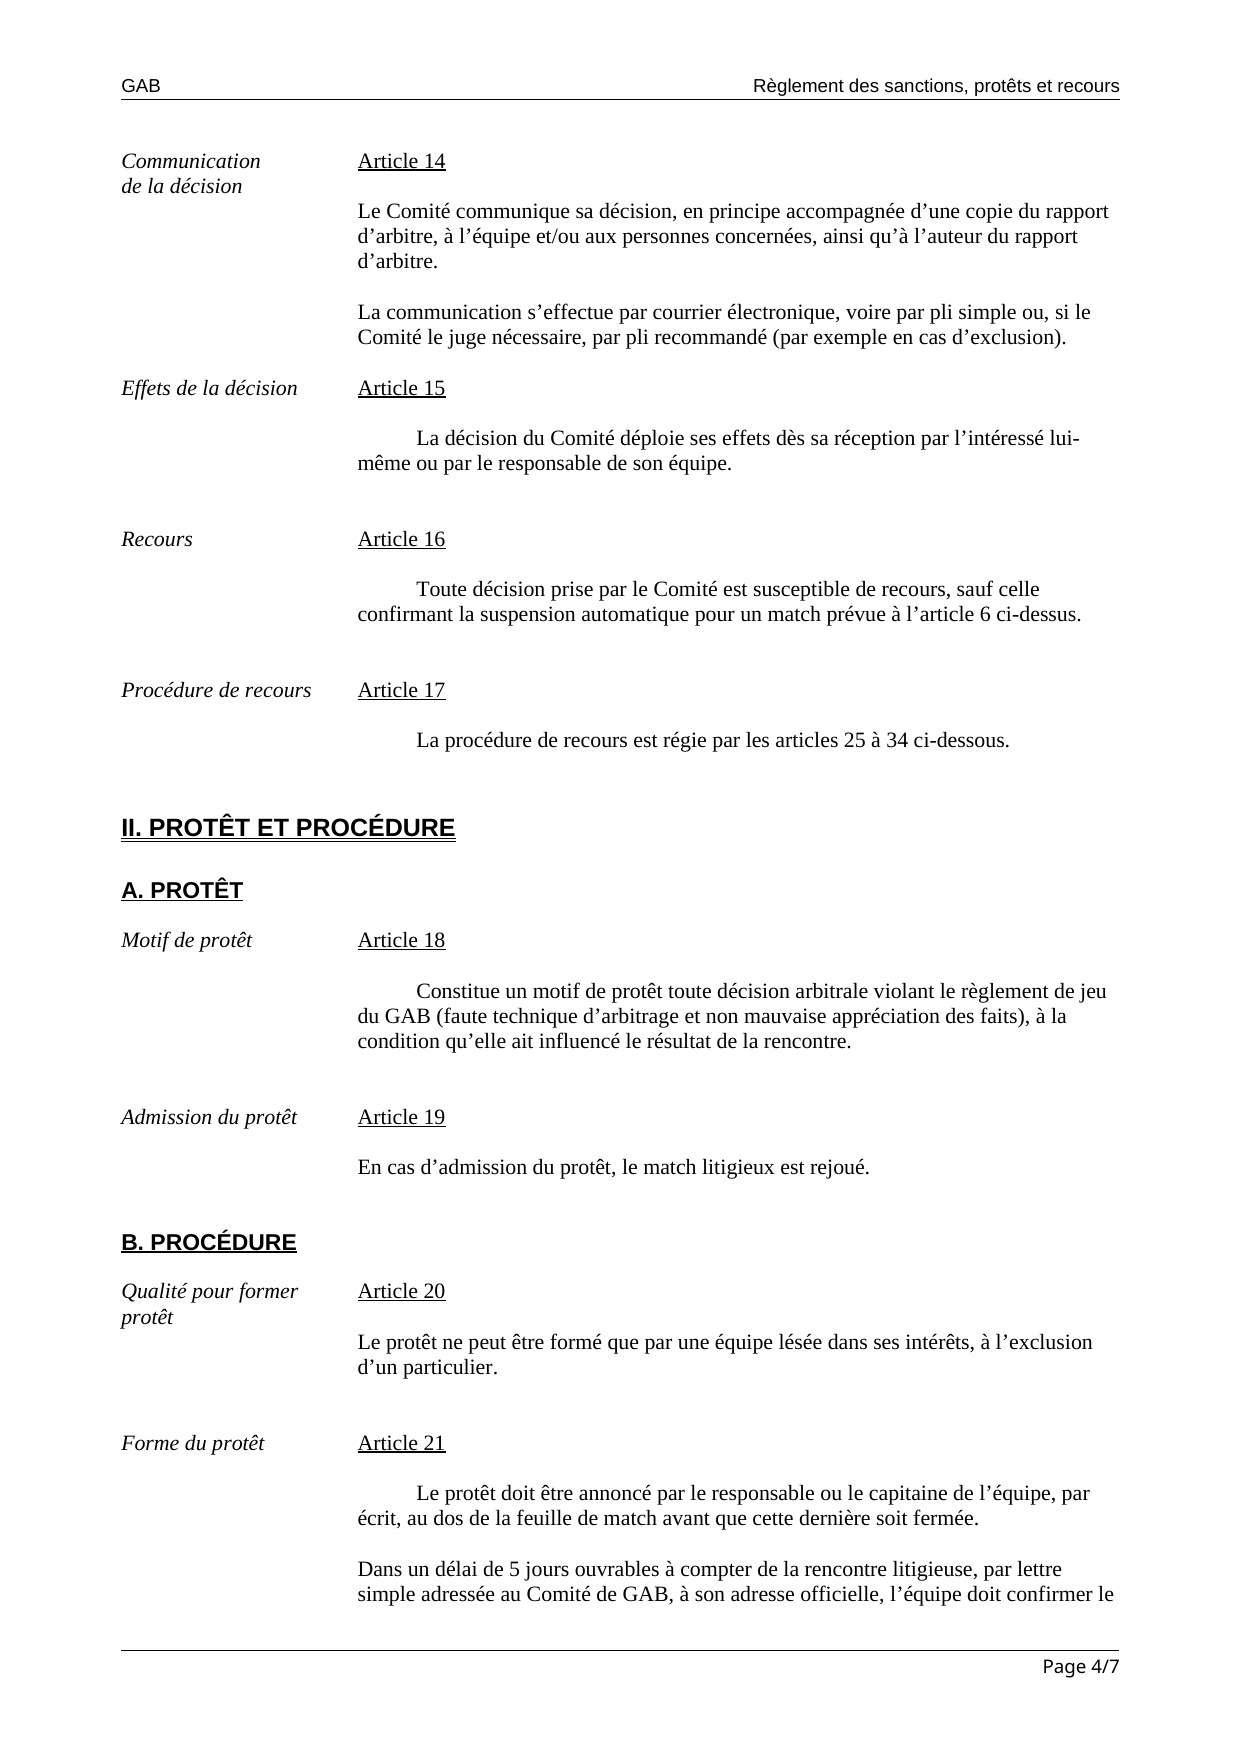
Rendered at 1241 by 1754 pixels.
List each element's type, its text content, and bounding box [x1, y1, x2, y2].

text Constitue un motif de protêt toute décision arbitrale violant le règlement de jeu du GAB (faute technique d’arbitrage et non mauvaise appréciation des faits), à la condition qu’elle ait influencé le résultat de la rencontre. [121, 978, 1119, 1104]
text En cas d’admission du protêt, le match litigieux est rejoué. [121, 1154, 1119, 1179]
text Le protêt ne peut être formé que par une équipe lésée dans ses intérêts, à l’exclusion d’un particulier. [121, 1329, 1119, 1379]
text Motif de protêt Article 18 [121, 927, 1119, 953]
subtitle B. PROCÉDURE [121, 1228, 1119, 1255]
text Qualité pour former Article 20 [121, 1278, 1119, 1304]
text Le Comité communique sa décision, en principe accompagnée d’une copie du rapport d’arbitre, à l’équipe et/ou aux personnes concernées, ainsi qu’à l’auteur du rapport d’arbitre. La communication s’effectue par courrier électronique, voire par pli simple ou, si le Comité le juge nécessaire, par pli recommandé (par exemple en cas d’exclusion). [122, 198, 1119, 349]
subtitle A. PROTÊT [121, 877, 1119, 904]
text La décision du Comité déploie ses effets dès sa réception par l’intéressé lui-même ou par le responsable de son équipe. [121, 425, 1119, 475]
text Admission du protêt Article 19 [121, 1104, 1119, 1129]
text protêt [121, 1304, 1119, 1329]
subtitle II. PROTÊT ET PROCÉDURE [121, 813, 1119, 842]
text Forme du protêt Article 21 [121, 1430, 1119, 1455]
text La procédure de recours est régie par les articles 25 à 34 ci-dessous. [121, 727, 1119, 753]
text Le protêt doit être annoncé par le responsable ou le capitaine de l’équipe, par écrit, au dos de la feuille de match avant que cette dernière soit fermée. Dans un délai de 5 jours ouvrables à compter de la rencontre litigieuse, par lettre simple adressée au Comité de GAB, à son adresse officielle, l’équipe doit confirmer le [121, 1480, 1119, 1606]
text Effets de la décision Article 15 [121, 374, 1119, 400]
text Procédure de recours Article 17 [121, 677, 1119, 702]
text Communication Article 14 [121, 148, 1119, 173]
text Recours Article 16 [121, 526, 1119, 551]
text Toute décision prise par le Comité est susceptible de recours, sauf celle confirmant la suspension automatique pour un match prévue à l’article 6 ci-dessus. [121, 576, 1119, 627]
text de la décision [121, 173, 1119, 198]
